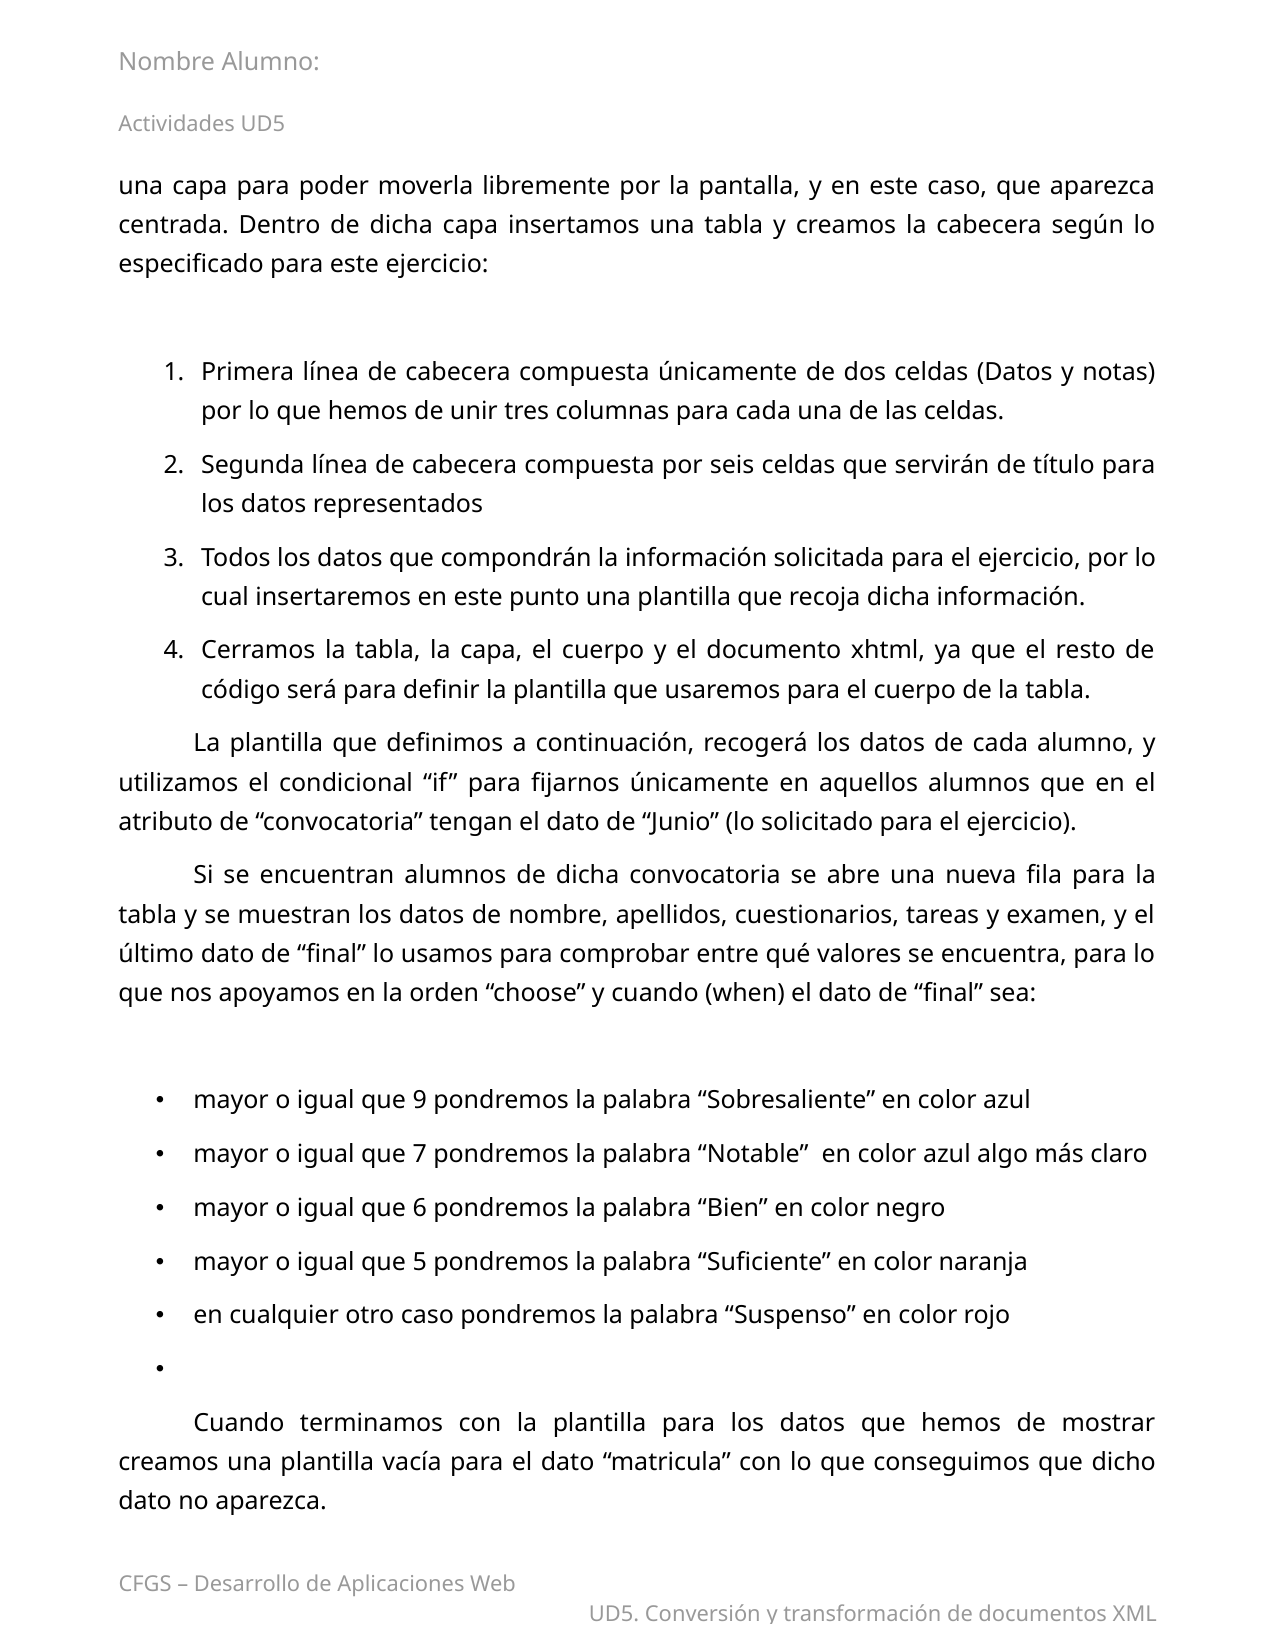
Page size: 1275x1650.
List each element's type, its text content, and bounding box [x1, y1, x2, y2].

list Todos los datos que compondrán la información solicitada para el ejercicio, por lo cual insertaremos en este punto una plantilla que recoja dicha información. [163, 539, 1157, 612]
text una capa para poder moverla libremente por la pantalla, y en este caso, que aparezca centrada. Dentro de dicha capa insertamos una tabla y creamos la cabecera según lo especificado para este ejercicio: [118, 167, 1157, 280]
list mayor o igual que 5 pondremos la palabra “Suficiente” en color naranja [156, 1243, 1157, 1277]
text Cuando terminamos con la plantilla para los datos que hemos de mostrar creamos una plantilla vacía para el dato “matricula” con lo que conseguimos que dicho dato no aparezca. [118, 1404, 1157, 1517]
list en cualquier otro caso pondremos la palabra “Suspenso” en color rojo [156, 1297, 1157, 1331]
list mayor o igual que 7 pondremos la palabra “Notable” en color azul algo más claro [156, 1136, 1157, 1170]
list Cerramos la tabla, la capa, el cuerpo y el documento xhtml, ya que el resto de código será para definir la plantilla que usaremos para el cuerpo de la tabla. [163, 632, 1157, 705]
list Primera línea de cabecera compuesta únicamente de dos celdas (Datos y notas) por lo que hemos de unir tres columnas para cada una de las celdas. [163, 353, 1157, 427]
text Si se encuentran alumnos de dicha convocatoria se abre una nueva fila para la tabla y se muestran los datos de nombre, apellidos, cuestionarios, tareas y examen, y el último dato de “final” lo usamos para comprobar entre qué valores se encuentra, para lo que nos apoyamos en la orden “choose” y cuando (when) el dato de “final” sea: [118, 857, 1157, 1009]
list mayor o igual que 6 pondremos la palabra “Bien” en color negro [156, 1189, 1157, 1224]
list Segunda línea de cabecera compuesta por seis celdas que servirán de título para los datos representados [163, 446, 1157, 519]
text La plantilla que definimos a continuación, recogerá los datos de cada alumno, y utilizamos el condicional “if” para fijarnos únicamente en aquellos alumnos que en el atributo de “convocatoria” tengan el dato de “Junio” (lo solicitado para el ejercicio). [118, 725, 1157, 837]
list mayor o igual que 9 pondremos la palabra “Sobresaliente” en color azul [156, 1082, 1157, 1116]
